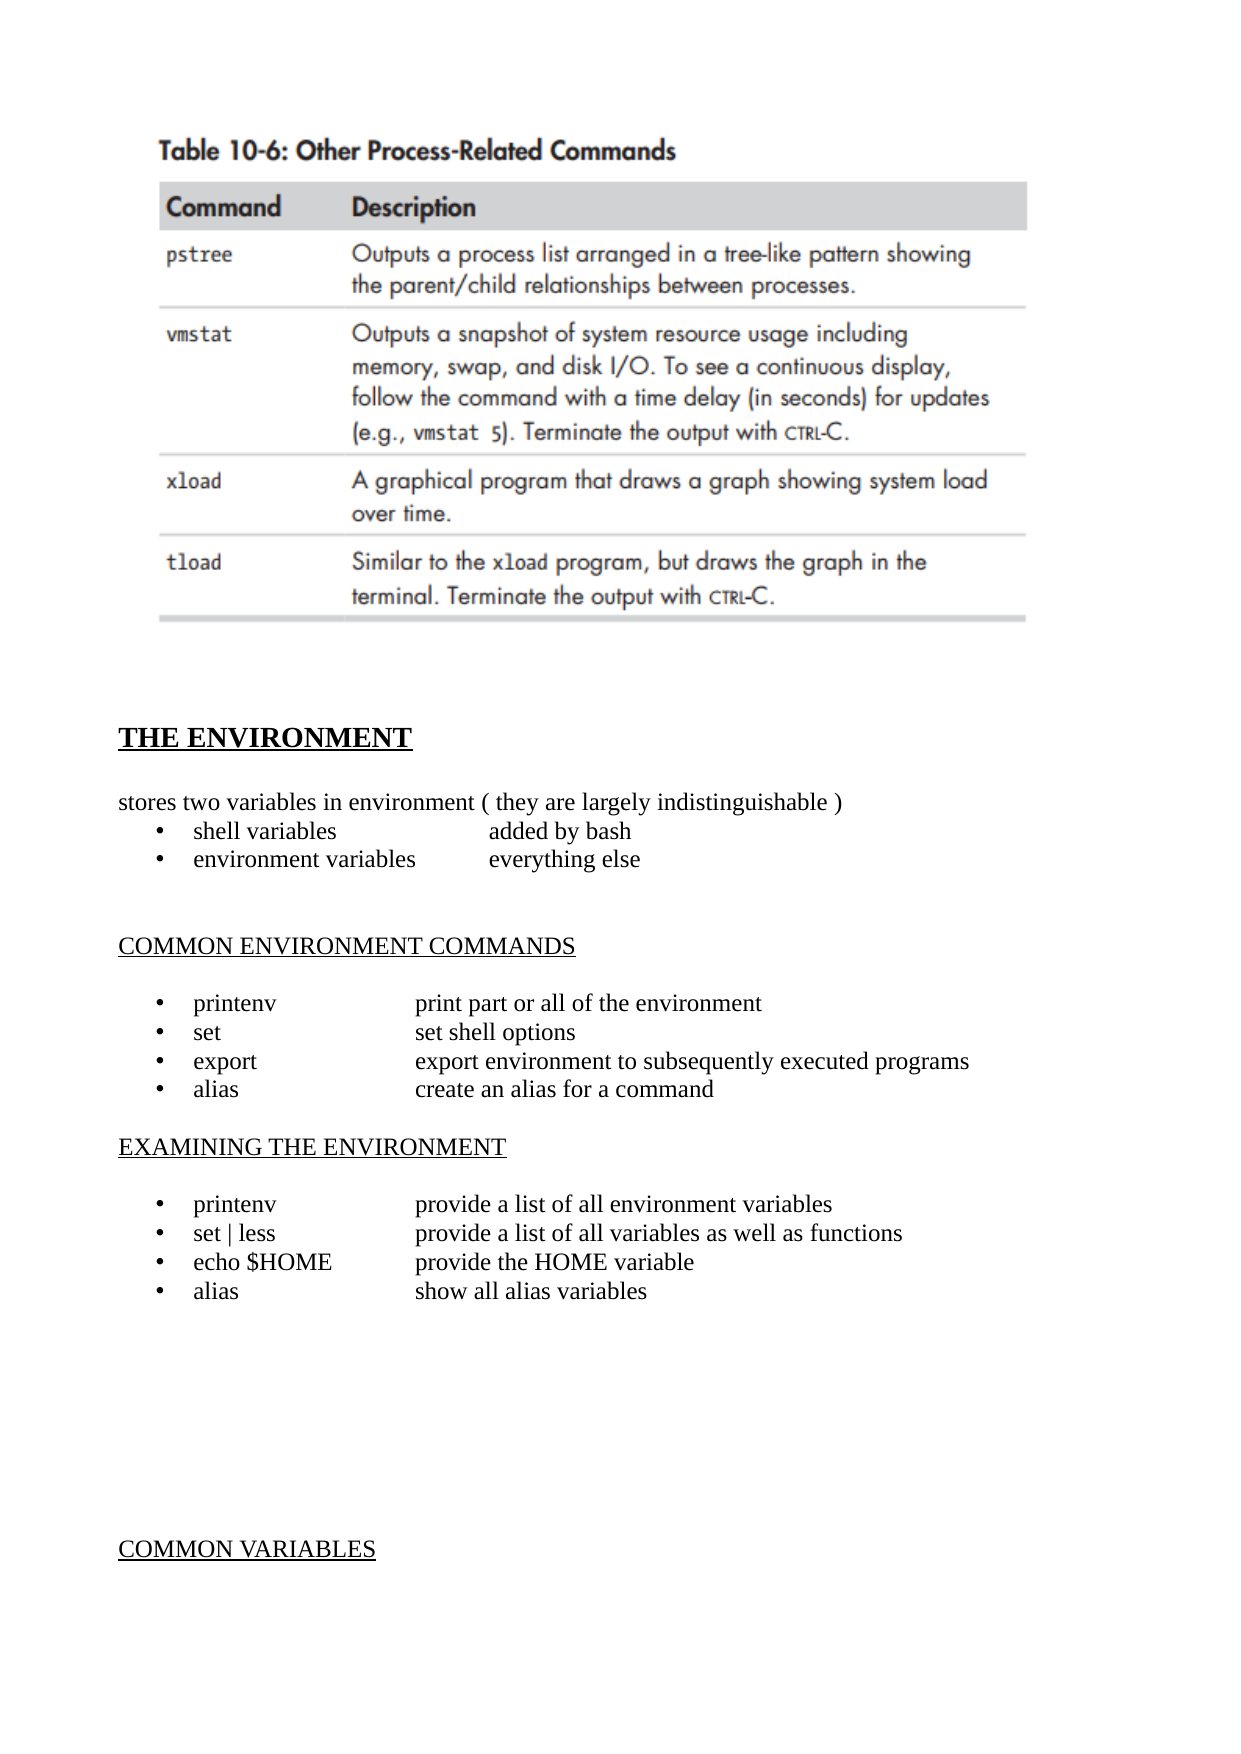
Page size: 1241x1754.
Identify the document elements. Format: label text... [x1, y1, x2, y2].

list echo $HOME provide the HOME variable [156, 1247, 1122, 1276]
list shell variables added by bash [156, 816, 1122, 844]
text COMMON VARIABLES [118, 1534, 1122, 1563]
list printenv provide a list of all environment variables [156, 1189, 1122, 1218]
list alias show all alias variables [156, 1276, 1122, 1304]
text THE ENVIRONMENT [118, 720, 1122, 753]
list export export environment to subsequently executed programs [156, 1046, 1122, 1074]
text stores two variables in environment ( they are largely indistinguishable ) [118, 787, 1122, 816]
picture [141, 118, 1043, 634]
list printenv print part or all of the environment [156, 988, 1122, 1017]
list set set shell options [156, 1017, 1122, 1046]
text EXAMINING THE ENVIRONMENT [118, 1132, 1122, 1161]
list environment variables everything else [156, 844, 1122, 873]
list alias create an alias for a command [156, 1074, 1122, 1103]
text COMMON ENVIRONMENT COMMANDS [118, 931, 1122, 959]
list set | less provide a list of all variables as well as functions [156, 1218, 1122, 1247]
